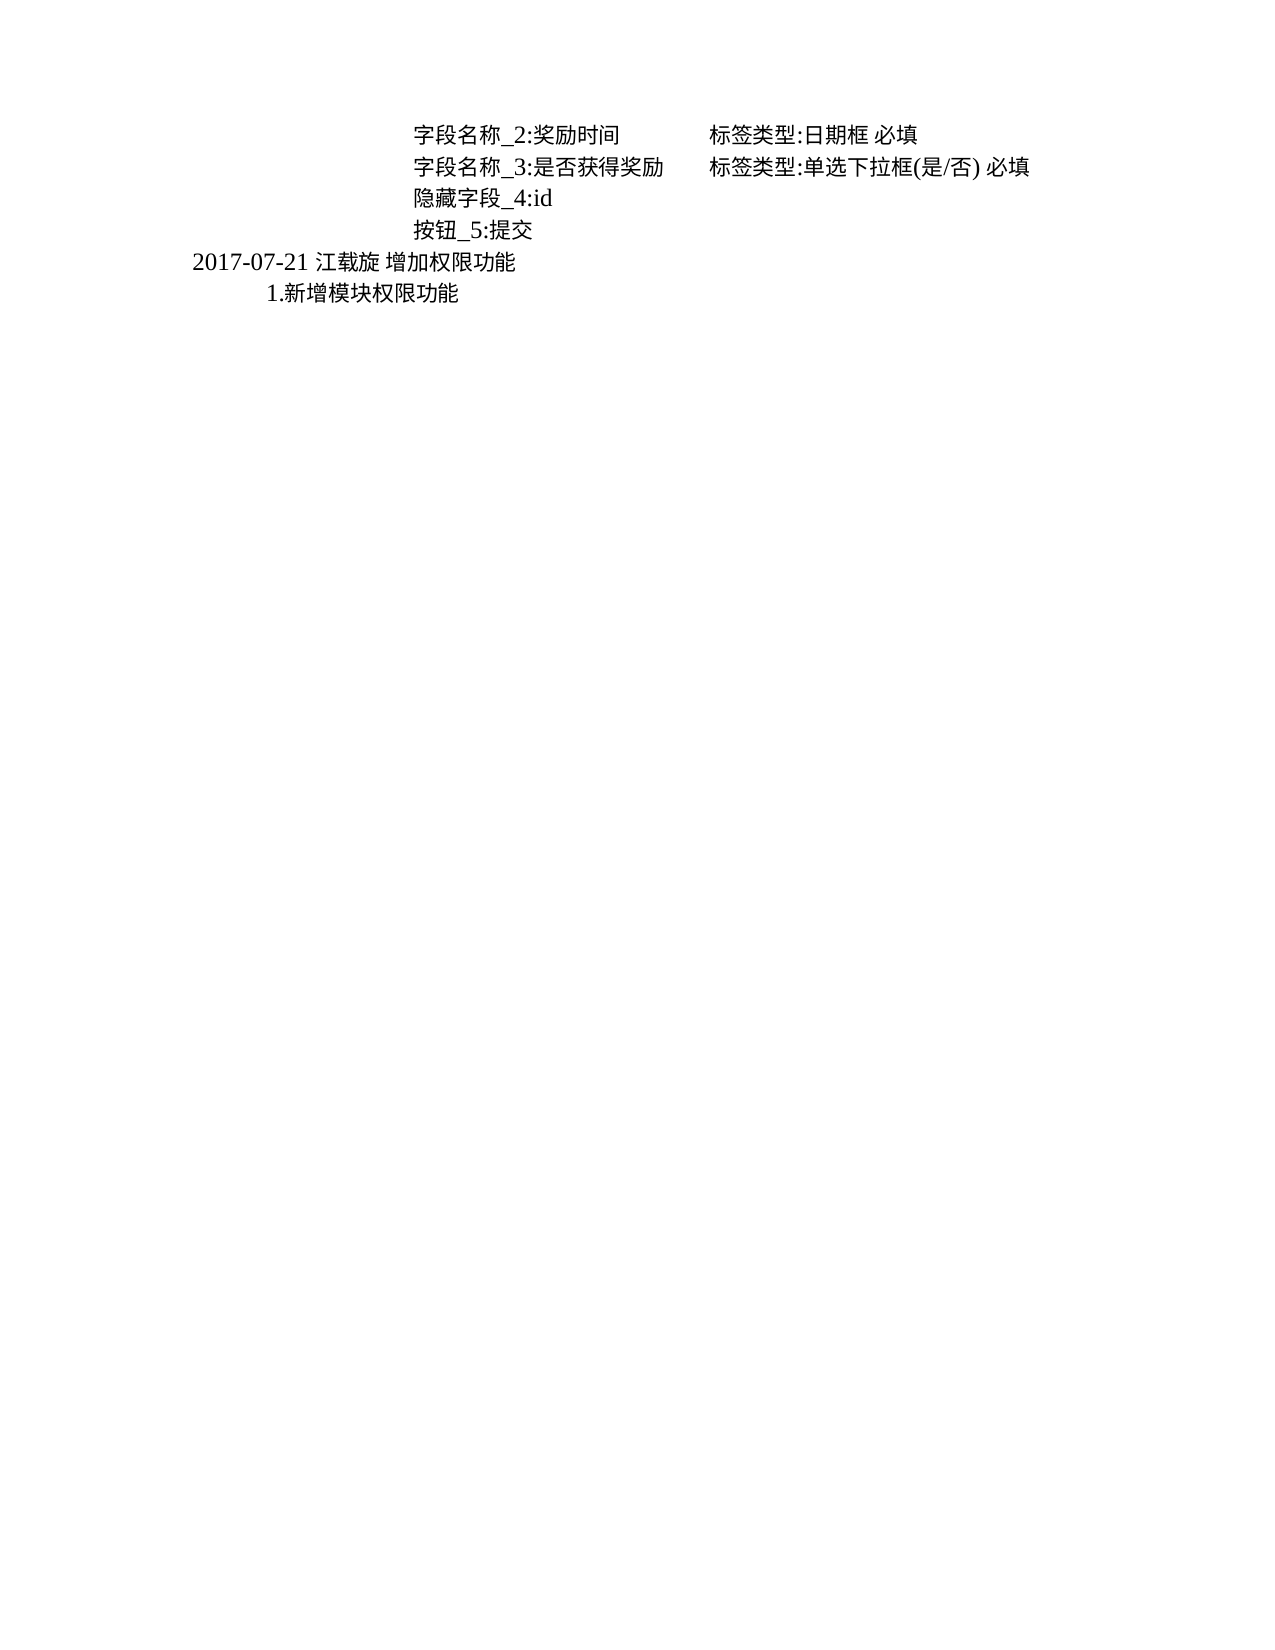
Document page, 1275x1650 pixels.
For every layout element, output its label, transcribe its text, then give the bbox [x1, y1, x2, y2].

text 字段名称_3:是否获得奖励 标签类型:单选下拉框(是/否) 必填 [118, 150, 1157, 181]
text 隐藏字段_4:id [118, 181, 1157, 213]
text 字段名称_2:奖励时间 标签类型:日期框 必填 [118, 118, 1157, 150]
text 1.新增模块权限功能 [118, 276, 1157, 308]
text 按钮_5:提交 [118, 213, 1157, 245]
text 2017-07-21 江载旋 增加权限功能 [118, 245, 1157, 276]
